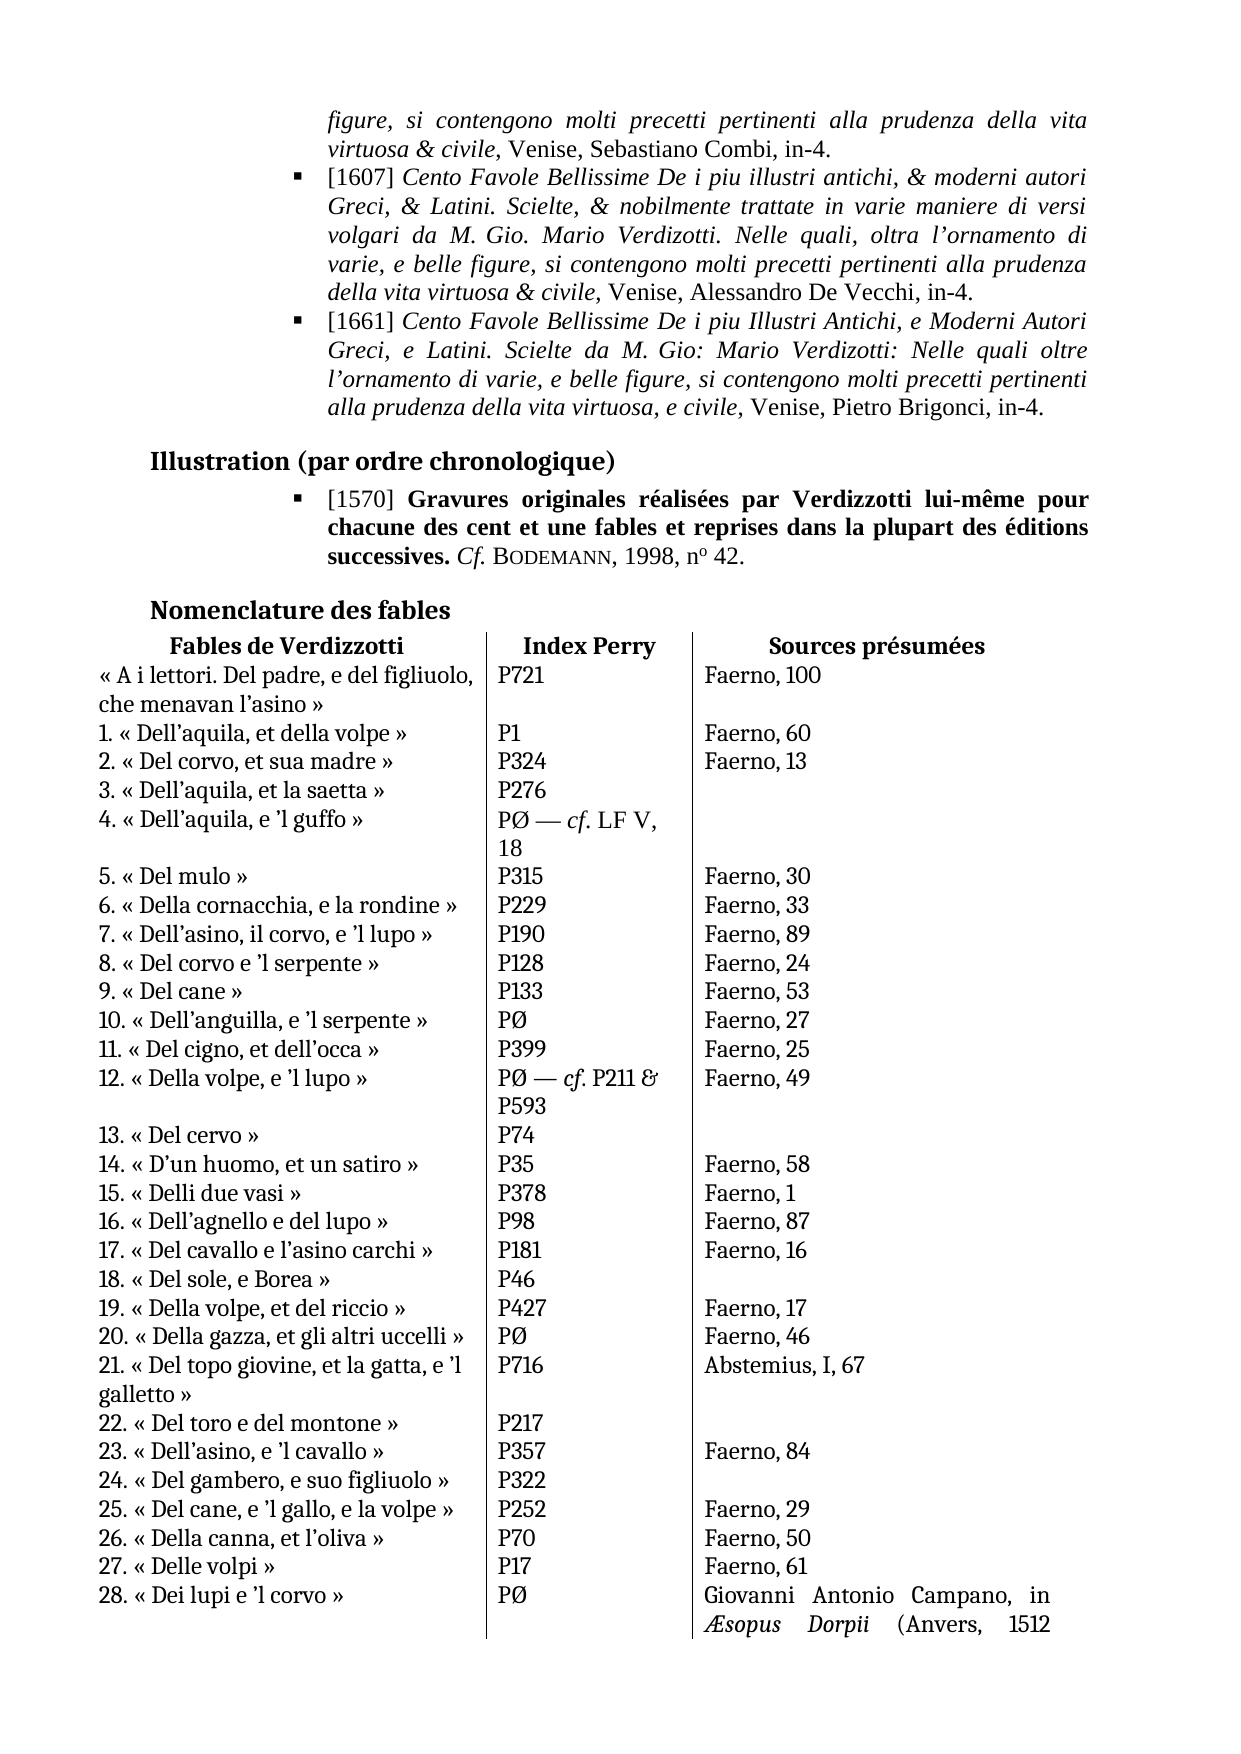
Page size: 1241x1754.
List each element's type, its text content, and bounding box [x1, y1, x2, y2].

table_cell Faerno, 84 [693, 1437, 1062, 1466]
table_cell [693, 805, 1062, 862]
table_cell 6. « Della cornacchia, e la rondine » [88, 891, 486, 920]
table_cell P17 [487, 1552, 692, 1581]
table_cell P399 [487, 1035, 692, 1063]
table_cell 23. « Dell’asino, e ’l cavallo » [88, 1437, 486, 1466]
table_cell Faerno, 87 [693, 1207, 1062, 1236]
table_cell Faerno, 33 [693, 891, 1062, 920]
table_cell Faerno, 53 [693, 977, 1062, 1006]
table_cell PØ — cf. LF V, 18 [487, 805, 692, 862]
table_cell 5. « Del mulo » [88, 862, 486, 891]
table_cell P128 [487, 949, 692, 977]
table_cell Faerno, 1 [693, 1179, 1062, 1207]
table_cell P181 [487, 1236, 692, 1265]
table_cell P322 [487, 1466, 692, 1495]
table_cell 1. « Dell’aquila, et della volpe » [88, 719, 486, 747]
table_cell Faerno, 100 [693, 661, 1062, 718]
table_cell 7. « Dell’asino, il corvo, e ’l lupo » [88, 920, 486, 948]
table_cell P46 [487, 1265, 692, 1293]
table_cell PØ [487, 1006, 692, 1035]
table_cell 9. « Del cane » [88, 977, 486, 1006]
table_cell 4. « Dell’aquila, e ’l guffo » [88, 805, 486, 862]
table_cell Abstemius, I, 67 [693, 1351, 1062, 1408]
table_cell P190 [487, 920, 692, 948]
table_cell PØ [487, 1581, 692, 1638]
table_cell Giovanni Antonio Campano, in Æsopus Dorpii (Anvers, 1512 [693, 1581, 1062, 1638]
subtitle Nomenclature des fables [150, 595, 1090, 626]
table_header Fables de Verdizzotti [88, 632, 486, 661]
table_cell P229 [487, 891, 692, 920]
table_cell Faerno, 30 [693, 862, 1062, 891]
table_header Index Perry [487, 632, 692, 661]
table_cell Faerno, 24 [693, 949, 1062, 977]
table_cell 3. « Dell’aquila, et la saetta » [88, 776, 486, 805]
table_cell 27. « Delle volpi » [88, 1552, 486, 1581]
table_cell 16. « Dell’agnello e del lupo » [88, 1207, 486, 1236]
table_cell Faerno, 50 [693, 1524, 1062, 1552]
table_cell PØ — cf. P211 & P593 [487, 1064, 692, 1121]
table_cell 25. « Del cane, e ’l gallo, e la volpe » [88, 1495, 486, 1523]
table_cell P378 [487, 1179, 692, 1207]
table_cell Faerno, 16 [693, 1236, 1062, 1265]
table_cell Faerno, 58 [693, 1150, 1062, 1178]
table_cell « A i lettori. Del padre, e del figliuolo, che menavan l’asino » [88, 661, 486, 718]
table_cell [693, 1265, 1062, 1293]
list [1661] Cento Favole Bellissime De i piu Illustri Antichi, e Moderni Autori Greci, e Latini. Scielte da M. Gio: Mario Verdizotti: Nelle quali oltre l’ornamento di varie, e belle figure, si contengono molti precetti pertinenti alla prudenza della vita virtuosa, e civile, Venise, Pietro Brigonci, in-4. [292, 306, 1090, 421]
table_cell 11. « Del cigno, et dell’occa » [88, 1035, 486, 1063]
table_cell P98 [487, 1207, 692, 1236]
table_cell 14. « D’un huomo, et un satiro » [88, 1150, 486, 1178]
table_cell 8. « Del corvo e ’l serpente » [88, 949, 486, 977]
table_cell Faerno, 89 [693, 920, 1062, 948]
table_cell P70 [487, 1524, 692, 1552]
table_cell P133 [487, 977, 692, 1006]
table_cell 15. « Delli due vasi » [88, 1179, 486, 1207]
table_cell [693, 1466, 1062, 1495]
table_cell Faerno, 29 [693, 1495, 1062, 1523]
table_cell 13. « Del cervo » [88, 1121, 486, 1150]
list [1570] Gravures originales réalisées par Verdizzotti lui-même pour chacune des cent et une fables et reprises dans la plupart des éditions successives. Cf. Bodemann, 1998, no 42. [292, 484, 1090, 570]
table_cell P721 [487, 661, 692, 718]
table_header Sources présumées [693, 632, 1062, 661]
table_cell [693, 1121, 1062, 1150]
table_cell Faerno, 60 [693, 719, 1062, 747]
table_cell 2. « Del corvo, et sua madre » [88, 747, 486, 776]
table_cell Faerno, 49 [693, 1064, 1062, 1121]
table_cell PØ [487, 1322, 692, 1351]
table_cell 21. « Del topo giovine, et la gatta, e ’l galletto » [88, 1351, 486, 1408]
table_cell Faerno, 25 [693, 1035, 1062, 1063]
table_cell P716 [487, 1351, 692, 1408]
list [1607] Cento Favole Bellissime De i piu illustri antichi, & moderni autori Greci, & Latini. Scielte, & nobilmente trattate in varie maniere di versi volgari da M. Gio. Mario Verdizotti. Nelle quali, oltra l’ornamento di varie, e belle figure, si contengono molti precetti pertinenti alla prudenza della vita virtuosa & civile, Venise, Alessandro De Vecchi, in-4. [292, 162, 1090, 306]
table_cell P427 [487, 1294, 692, 1322]
table_cell Faerno, 27 [693, 1006, 1062, 1035]
subtitle Illustration (par ordre chronologique) [150, 446, 1090, 477]
table_cell P74 [487, 1121, 692, 1150]
table_cell [693, 776, 1062, 805]
table_cell 17. « Del cavallo e l’asino carchi » [88, 1236, 486, 1265]
table_cell P324 [487, 747, 692, 776]
table_cell 22. « Del toro e del montone » [88, 1409, 486, 1437]
table_cell P35 [487, 1150, 692, 1178]
table_cell P252 [487, 1495, 692, 1523]
table_cell P357 [487, 1437, 692, 1466]
table_cell 20. « Della gazza, et gli altri uccelli » [88, 1322, 486, 1351]
table_cell 18. « Del sole, e Borea » [88, 1265, 486, 1293]
table_cell P1 [487, 719, 692, 747]
table_cell P276 [487, 776, 692, 805]
table_cell 24. « Del gambero, e suo figliuolo » [88, 1466, 486, 1495]
list figure, si contengono molti precetti pertinenti alla prudenza della vita virtuosa & civile, Venise, Sebastiano Combi, in-4. [292, 105, 1090, 162]
table_cell Faerno, 46 [693, 1322, 1062, 1351]
table_cell Faerno, 13 [693, 747, 1062, 776]
table_cell Faerno, 61 [693, 1552, 1062, 1581]
table_cell 12. « Della volpe, e ’l lupo » [88, 1064, 486, 1121]
table_cell P217 [487, 1409, 692, 1437]
table_cell 28. « Dei lupi e ’l corvo » [88, 1581, 486, 1638]
table_cell Faerno, 17 [693, 1294, 1062, 1322]
table_cell [693, 1409, 1062, 1437]
table_cell P315 [487, 862, 692, 891]
table_cell 26. « Della canna, et l’oliva » [88, 1524, 486, 1552]
table_cell 19. « Della volpe, et del riccio » [88, 1294, 486, 1322]
table_cell 10. « Dell’anguilla, e ’l serpente » [88, 1006, 486, 1035]
